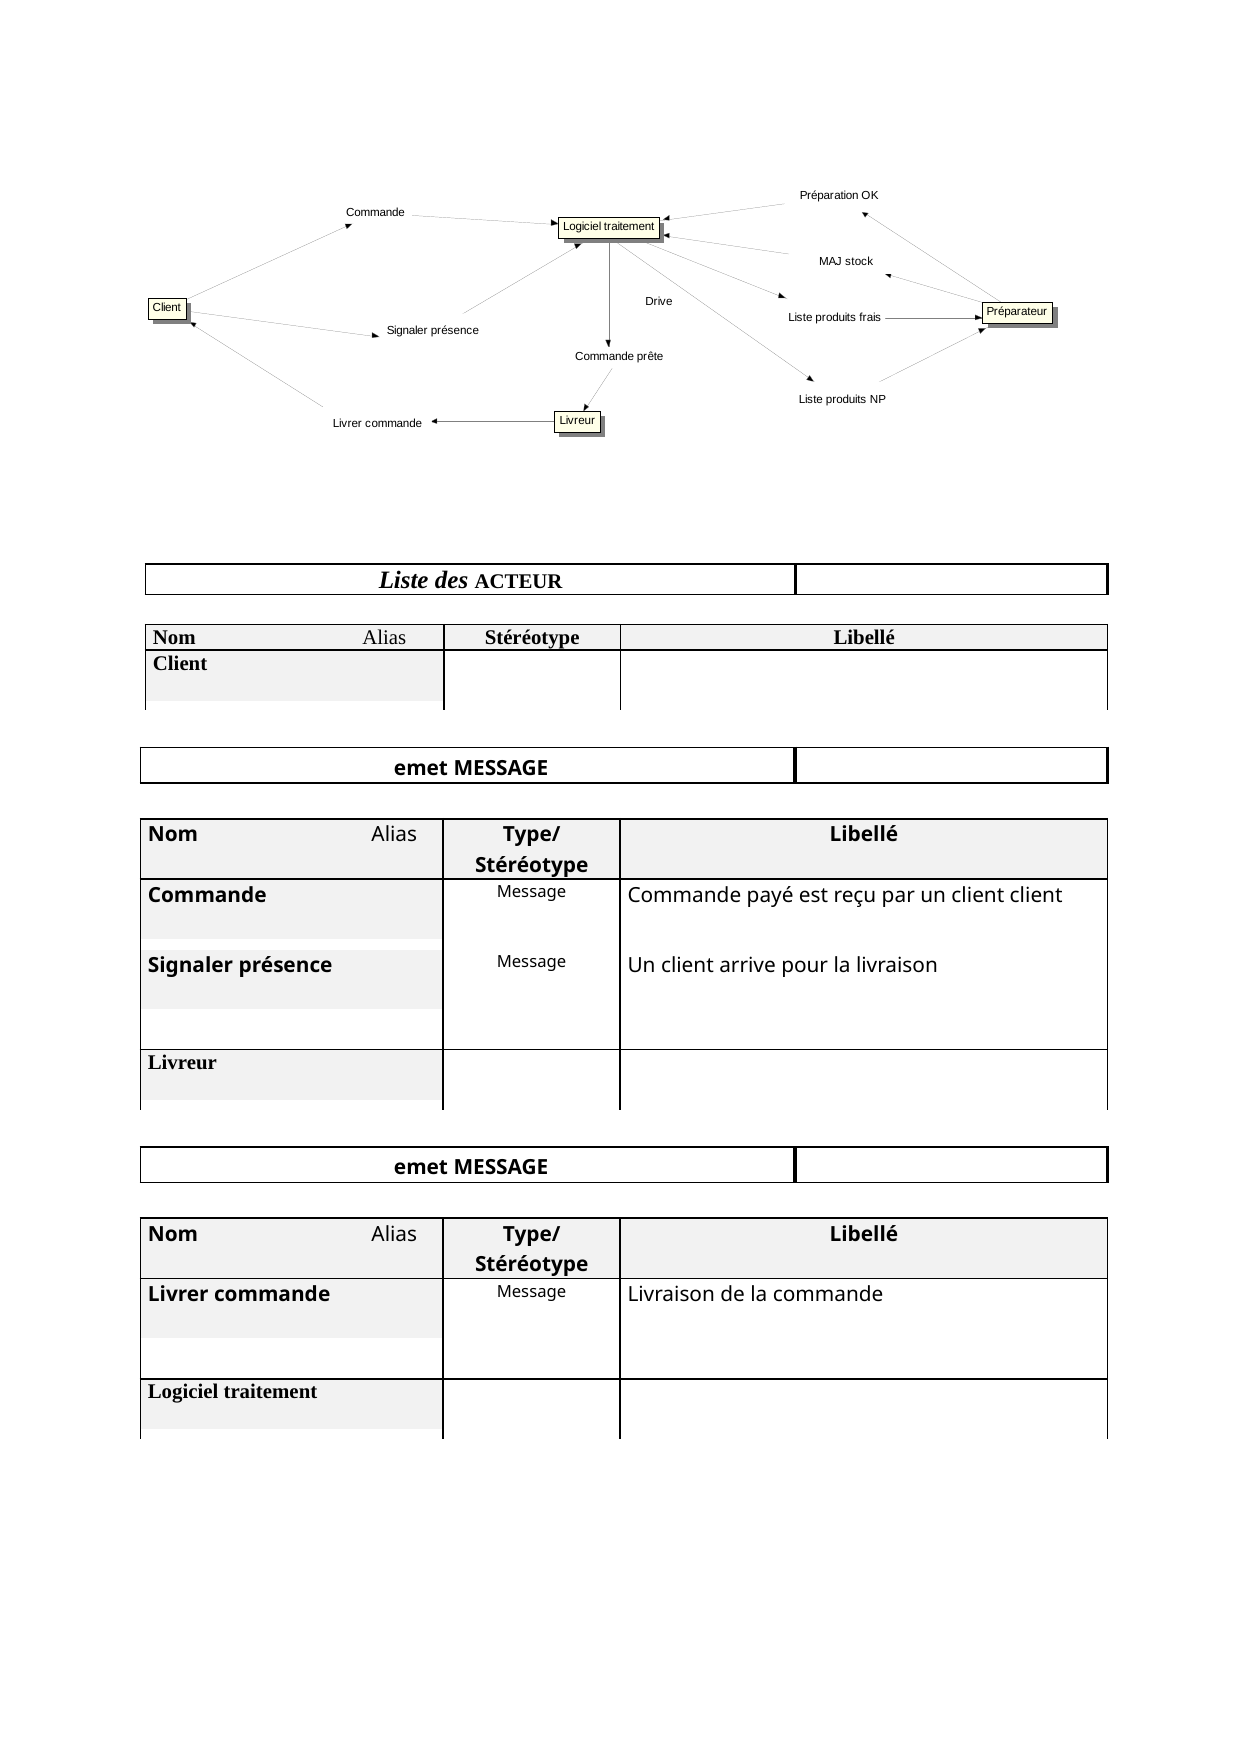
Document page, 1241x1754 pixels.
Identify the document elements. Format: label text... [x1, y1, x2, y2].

table_cell [621, 1100, 1107, 1110]
table_cell [140, 784, 795, 818]
table_cell [795, 595, 1107, 624]
table_cell [445, 701, 620, 710]
table_cell [621, 1050, 1107, 1100]
table_cell [445, 651, 620, 701]
table_cell [444, 1050, 619, 1100]
table_cell Commande [141, 880, 442, 939]
table_cell [621, 1009, 1107, 1020]
table_cell Nom Alias [141, 1219, 442, 1278]
table_cell [141, 1350, 442, 1378]
table_cell [444, 1380, 619, 1429]
table_header [797, 565, 1106, 593]
table_cell [621, 651, 1107, 701]
table_cell [141, 1009, 442, 1020]
table_cell Client [146, 651, 443, 701]
table_cell [444, 1350, 619, 1378]
table_cell [621, 1020, 1107, 1049]
table_cell [621, 1380, 1107, 1429]
table_cell [621, 1338, 1107, 1349]
table_cell [621, 1350, 1107, 1378]
table_cell [444, 1020, 619, 1049]
table_header Liste des ACTEUR [146, 565, 794, 593]
table_cell [145, 595, 795, 624]
table_header emet MESSAGE [141, 1148, 793, 1182]
table_cell [621, 701, 1107, 710]
table_cell Un client arrive pour la livraison [621, 950, 1107, 1009]
table_cell [141, 1100, 442, 1110]
table_cell Nom Alias [146, 625, 443, 649]
table_cell [444, 1338, 619, 1349]
table_cell [444, 1429, 619, 1439]
table_cell [141, 1429, 442, 1439]
table_cell [621, 1429, 1107, 1439]
table_header emet MESSAGE [141, 748, 793, 782]
table_cell Nom Alias [141, 820, 442, 878]
table_cell [140, 1183, 795, 1217]
table_cell [141, 1020, 442, 1049]
table_cell [621, 939, 1107, 950]
table_cell Livrer commande [141, 1279, 442, 1338]
table_cell [795, 1183, 1107, 1217]
table_cell Message [444, 1279, 619, 1338]
table_cell Libellé [621, 1219, 1107, 1278]
table_cell [444, 1100, 619, 1110]
table_cell Libellé [621, 625, 1107, 649]
table_cell Logiciel traitement [141, 1380, 442, 1429]
table_cell Signaler présence [141, 950, 442, 1009]
table_cell [795, 784, 1107, 818]
table_cell Libellé [621, 820, 1107, 878]
table_cell Livraison de la commande [621, 1279, 1107, 1338]
table_cell [146, 701, 443, 710]
table_cell [141, 1338, 442, 1349]
table_header [797, 748, 1106, 782]
table_cell [141, 939, 442, 950]
table_header [797, 1148, 1106, 1182]
table_cell Message [444, 880, 619, 939]
table_cell Type/Stéréotype [444, 1219, 619, 1278]
table_cell Stéréotype [445, 625, 620, 649]
table_cell Type/Stéréotype [444, 820, 619, 878]
table_cell Commande payé est reçu par un client client [621, 880, 1107, 939]
table_cell [444, 1009, 619, 1020]
table_cell [444, 939, 619, 950]
table_cell Livreur [141, 1050, 442, 1100]
table_cell Message [444, 950, 619, 1009]
